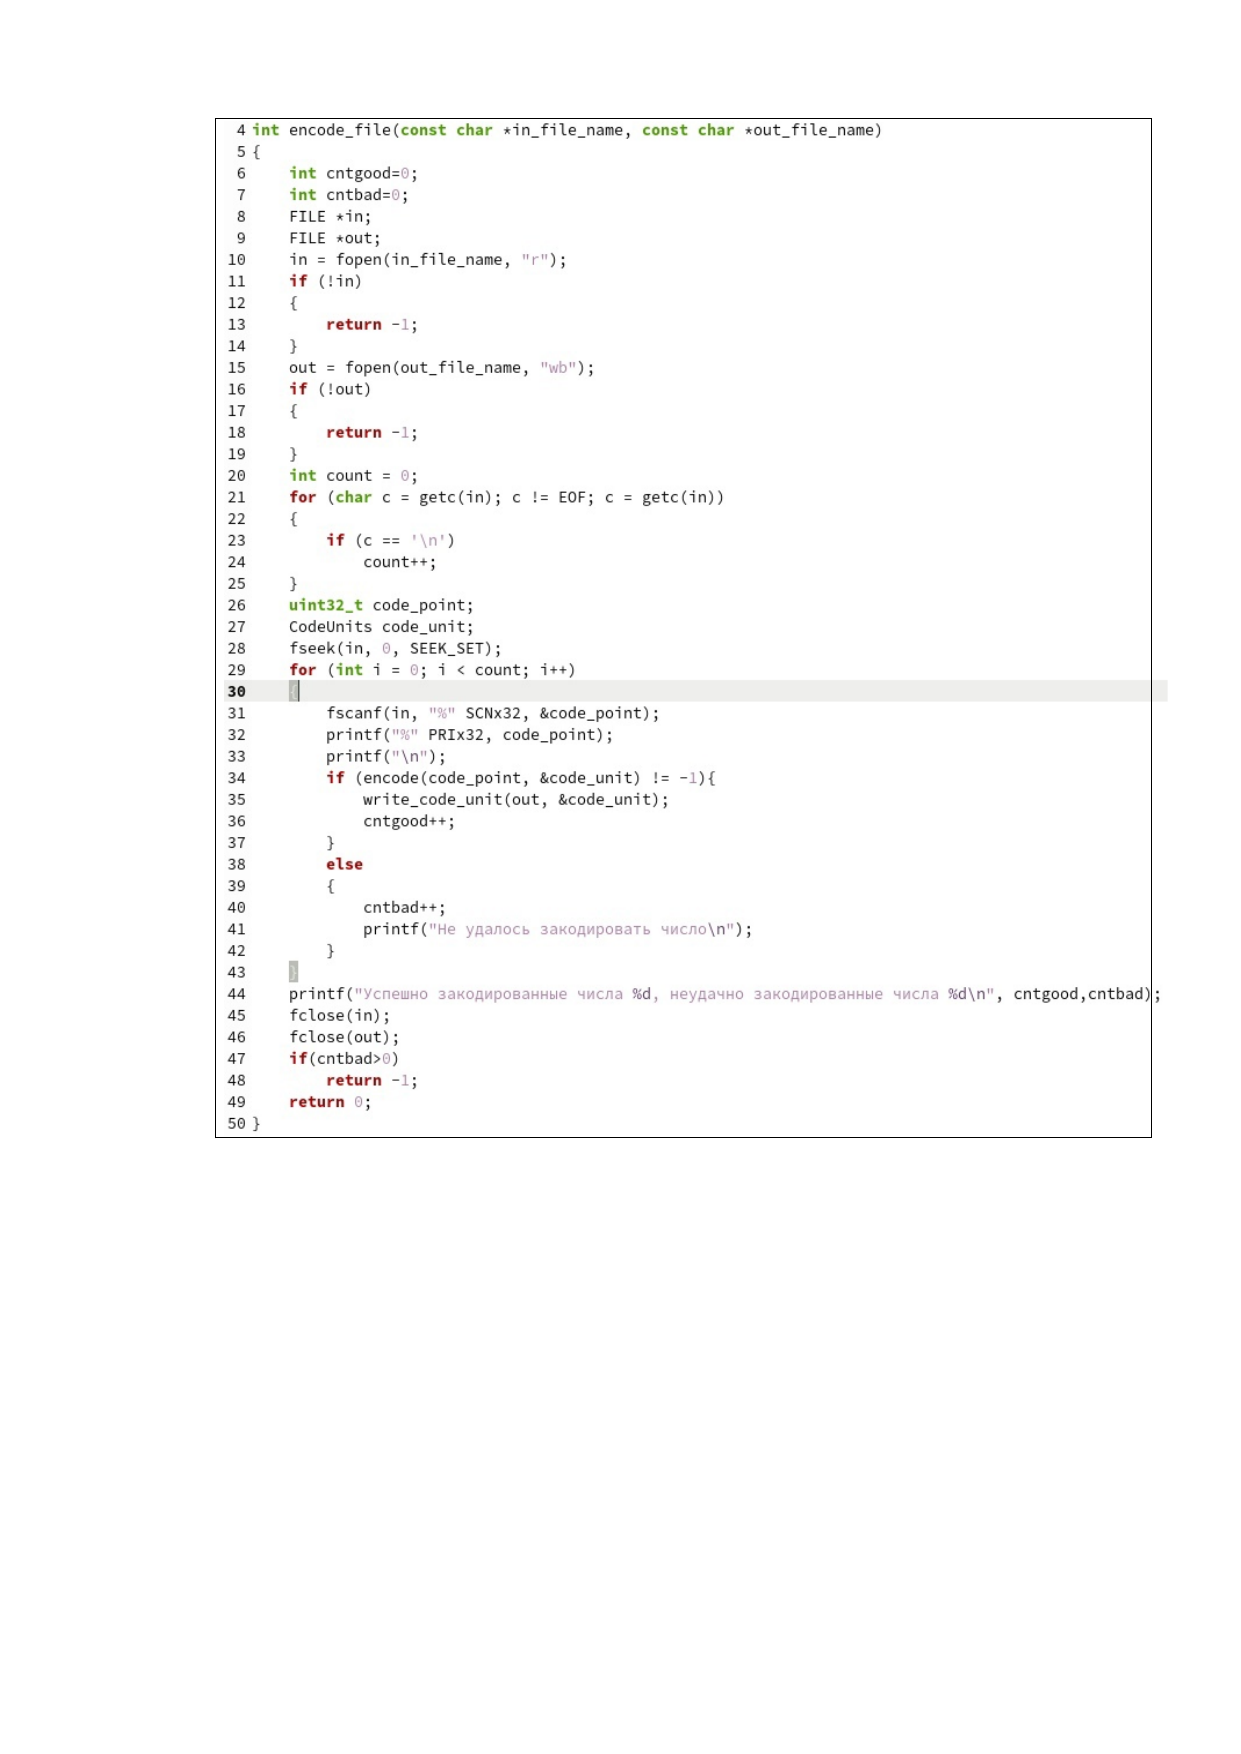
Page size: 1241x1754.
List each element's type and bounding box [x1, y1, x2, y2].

picture [224, 121, 1151, 1136]
picture [1152, 121, 1168, 1136]
